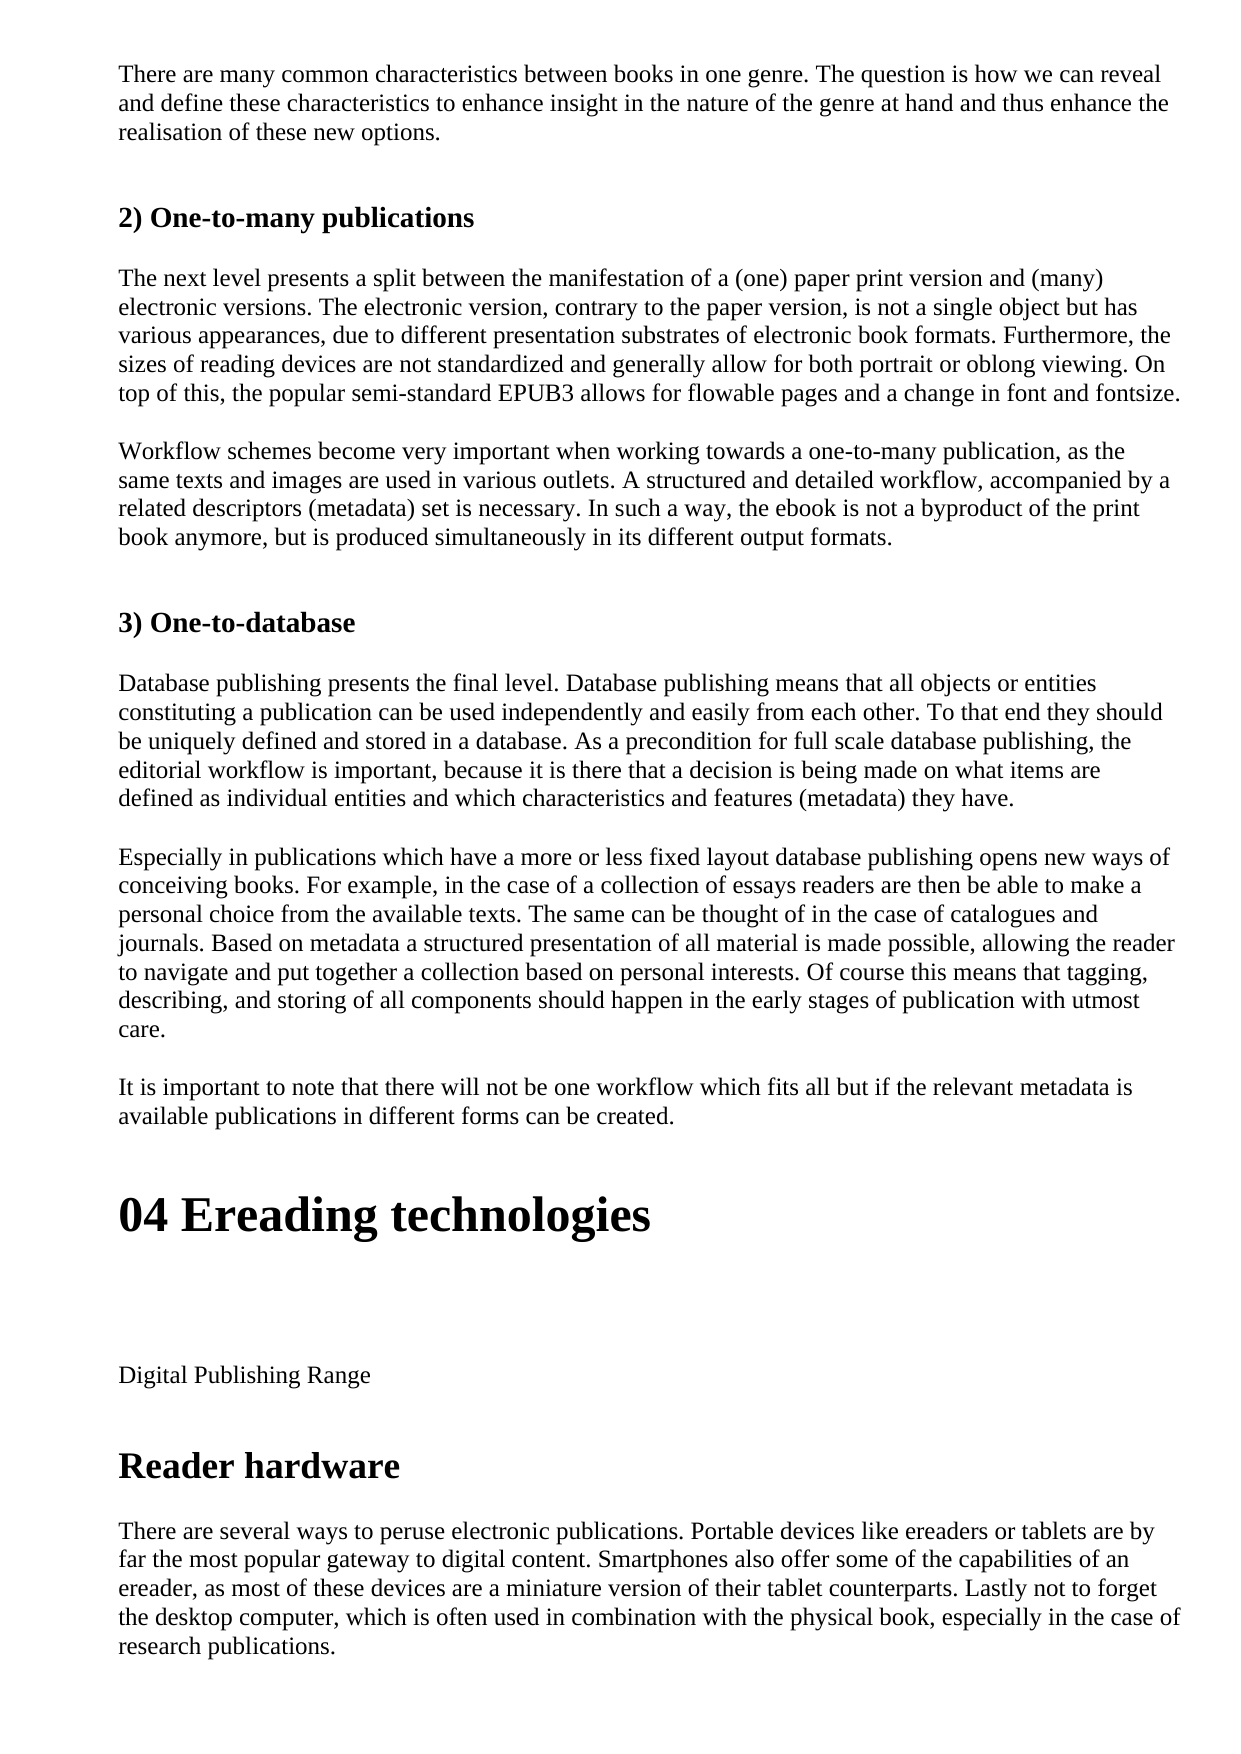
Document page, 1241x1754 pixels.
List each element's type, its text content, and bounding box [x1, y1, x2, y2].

text The next level presents a split between the manifestation of a (one) paper print version and (many) electronic versions. The electronic version, contrary to the paper version, is not a single object but has various appearances, due to different presentation substrates of electronic book formats. Furthermore, the sizes of reading devices are not standardized and generally allow for both portrait or oblong viewing. On top of this, the popular semi-standard EPUB3 allows for flowable pages and a change in font and fontsize. [118, 263, 1181, 407]
subtitle 3) One-to-database [118, 606, 1181, 639]
text There are many common characteristics between books in one genre. The question is how we can reveal and define these characteristics to enhance insight in the nature of the genre at hand and thus enhance the realisation of these new options. [118, 59, 1181, 145]
text Digital Publishing Range [118, 1360, 1181, 1389]
text Especially in publications which have a more or less fixed layout database publishing opens new ways of conceiving books. For example, in the case of a collection of essays readers are then be able to make a personal choice from the available texts. The same can be thought of in the case of catalogues and journals. Based on metadata a structured presentation of all material is made possible, allowing the reader to navigate and put together a collection based on personal interests. Of course this means that tagging, describing, and storing of all components should happen in the early stages of publication with utmost care. [118, 842, 1181, 1043]
text Database publishing presents the final level. Database publishing means that all objects or entities constituting a publication can be used independently and easily from each other. To that end they should be uniquely defined and stored in a database. As a precondition for full scale database publishing, the editorial workflow is important, because it is there that a decision is being made on what items are defined as individual entities and which characteristics and features (metadata) they have. [118, 668, 1181, 812]
text It is important to note that there will not be one workflow which fits all but if the relevant metadata is available publications in different forms can be created. [118, 1072, 1181, 1130]
subtitle Reader hardware [118, 1443, 1181, 1486]
text There are several ways to peruse electronic publications. Portable devices like ereaders or tablets are by far the most popular gateway to digital content. Smartphones also offer some of the capabilities of an ereader, as most of these devices are a miniature version of their tablet counterparts. Lastly not to forget the desktop computer, which is often used in combination with the physical book, especially in the case of research publications. [118, 1516, 1181, 1659]
subtitle 2) One-to-many publications [118, 200, 1181, 233]
subtitle 04 Ereading technologies [118, 1184, 1181, 1242]
text Workflow schemes become very important when working towards a one-to-many publication, as the same texts and images are used in various outlets. A structured and detailed workflow, accompanied by a related descriptors (metadata) set is necessary. In such a way, the ebook is not a byproduct of the print book anymore, but is produced simultaneously in its different output formats. [118, 436, 1181, 551]
